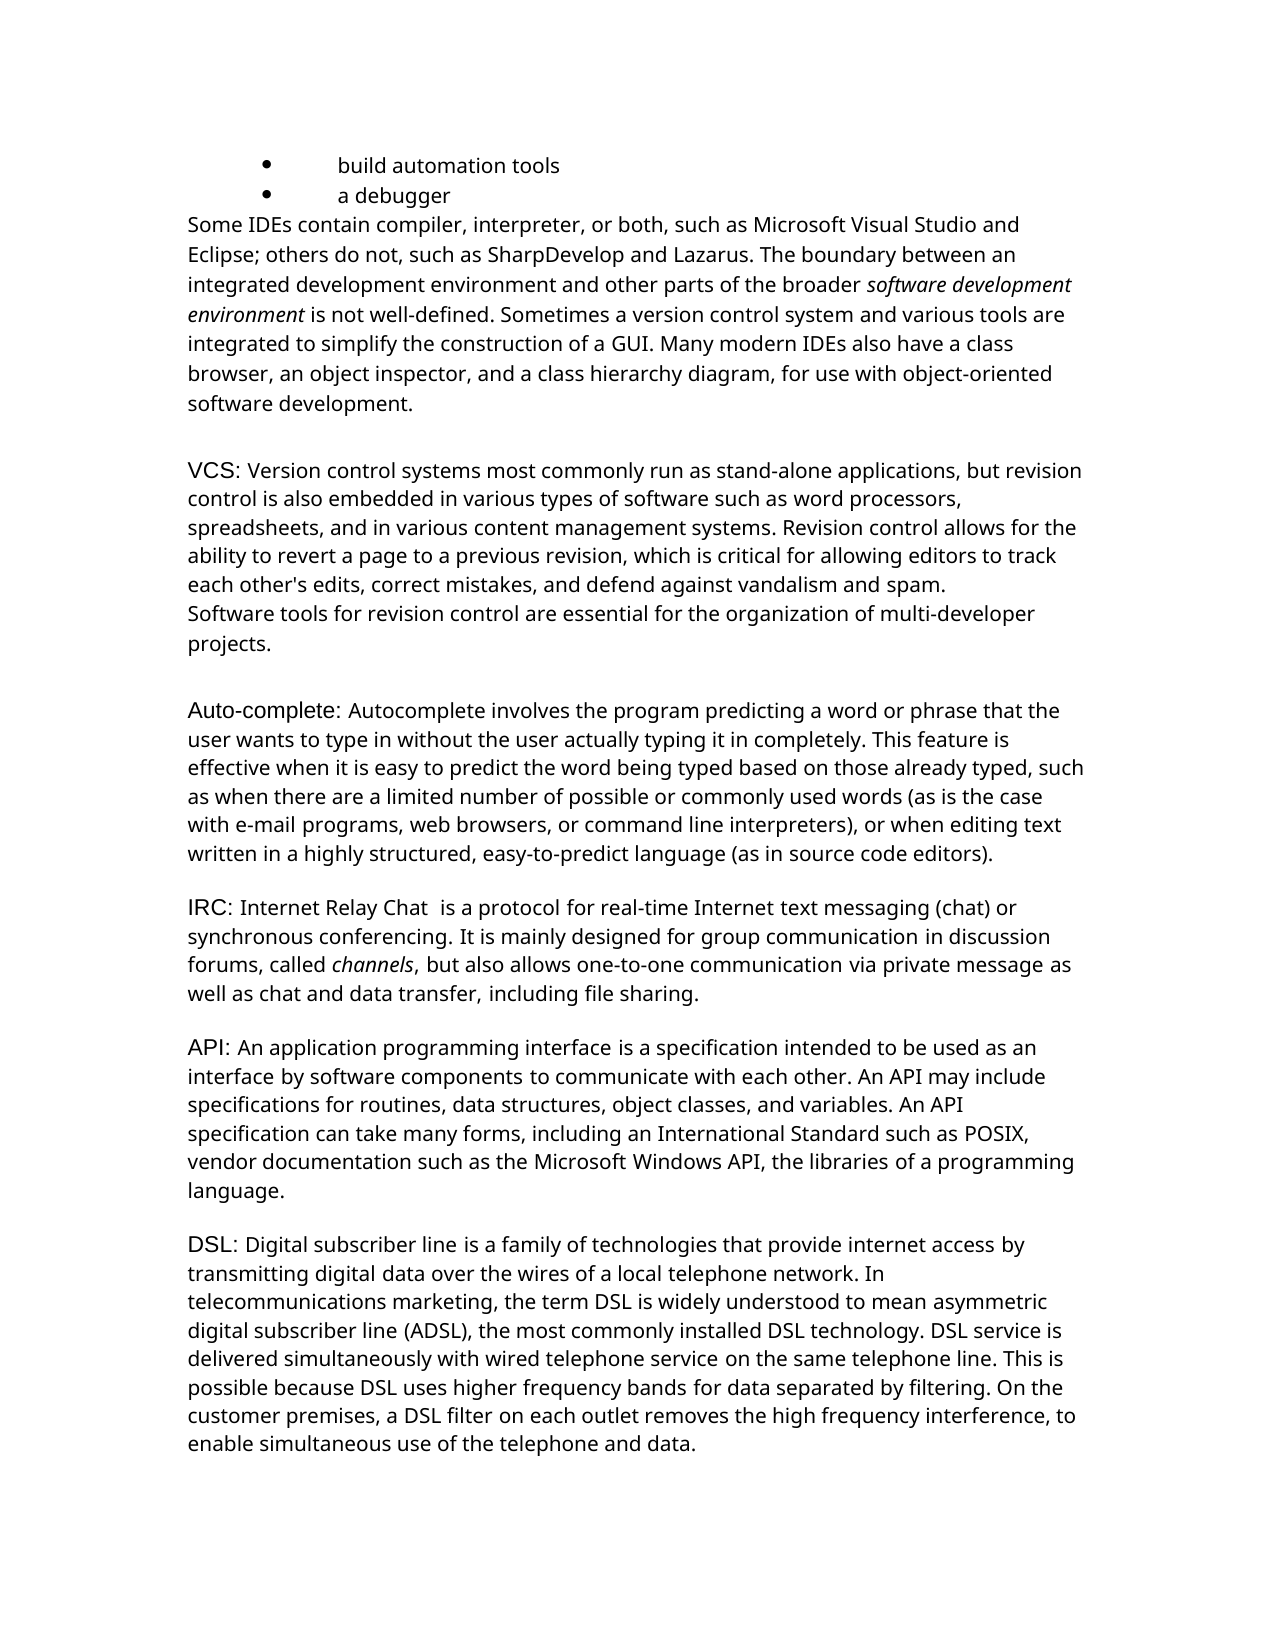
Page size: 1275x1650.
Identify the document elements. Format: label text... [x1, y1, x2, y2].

text Some IDEs contain compiler, interpreter, or both, such as Microsoft Visual Studio and Eclipse; others do not, such as SharpDevelop and Lazarus. The boundary between an integrated development environment and other parts of the broader software development environment is not well-defined. Sometimes a version control system and various tools are integrated to simplify the construction of a GUI. Many modern IDEs also have a class browser, an object inspector, and a class hierarchy diagram, for use with object-oriented software development. [187, 209, 1087, 417]
text DSL: Digital subscriber line is a family of technologies that provide internet access by transmitting digital data over the wires of a local telephone network. In telecommunications marketing, the term DSL is widely understood to mean asymmetric digital subscriber line (ADSL), the most commonly installed DSL technology. DSL service is delivered simultaneously with wired telephone service on the same telephone line. This is possible because DSL uses higher frequency bands for data separated by filtering. On the customer premises, a DSL filter on each outlet removes the high frequency interference, to enable simultaneous use of the telephone and data. [187, 1231, 1087, 1458]
text Auto-complete: Autocomplete involves the program predicting a word or phrase that the user wants to type in without the user actually typing it in completely. This feature is effective when it is easy to predict the word being typed based on those already typed, such as when there are a limited number of possible or commonly used words (as is the case with e-mail programs, web browsers, or command line interpreters), or when editing text written in a highly structured, easy-to-predict language (as in source code editors). [187, 696, 1087, 867]
text Software tools for revision control are essential for the organization of multi-developer projects. [187, 598, 1087, 658]
text VCS: Version control systems most commonly run as stand-alone applications, but revision control is also embedded in various types of software such as word processors, spreadsheets, and in various content management systems. Revision control allows for the ability to revert a page to a previous revision, which is critical for allowing editors to track each other's edits, correct mistakes, and defend against vandalism and spam. [187, 456, 1087, 598]
text IRC: Internet Relay Chat is a protocol for real-time Internet text messaging (chat) or synchronous conferencing. It is mainly designed for group communication in discussion forums, called channels, but also allows one-to-one communication via private message as well as chat and data transfer, including file sharing. [187, 893, 1087, 1007]
list a debugger [262, 180, 1087, 209]
list build automation tools [262, 150, 1087, 180]
text API: An application programming interface is a specification intended to be used as an interface by software components to communicate with each other. An API may include specifications for routines, data structures, object classes, and variables. An API specification can take many forms, including an International Standard such as POSIX, vendor documentation such as the Microsoft Windows API, the libraries of a programming language. [187, 1033, 1087, 1204]
